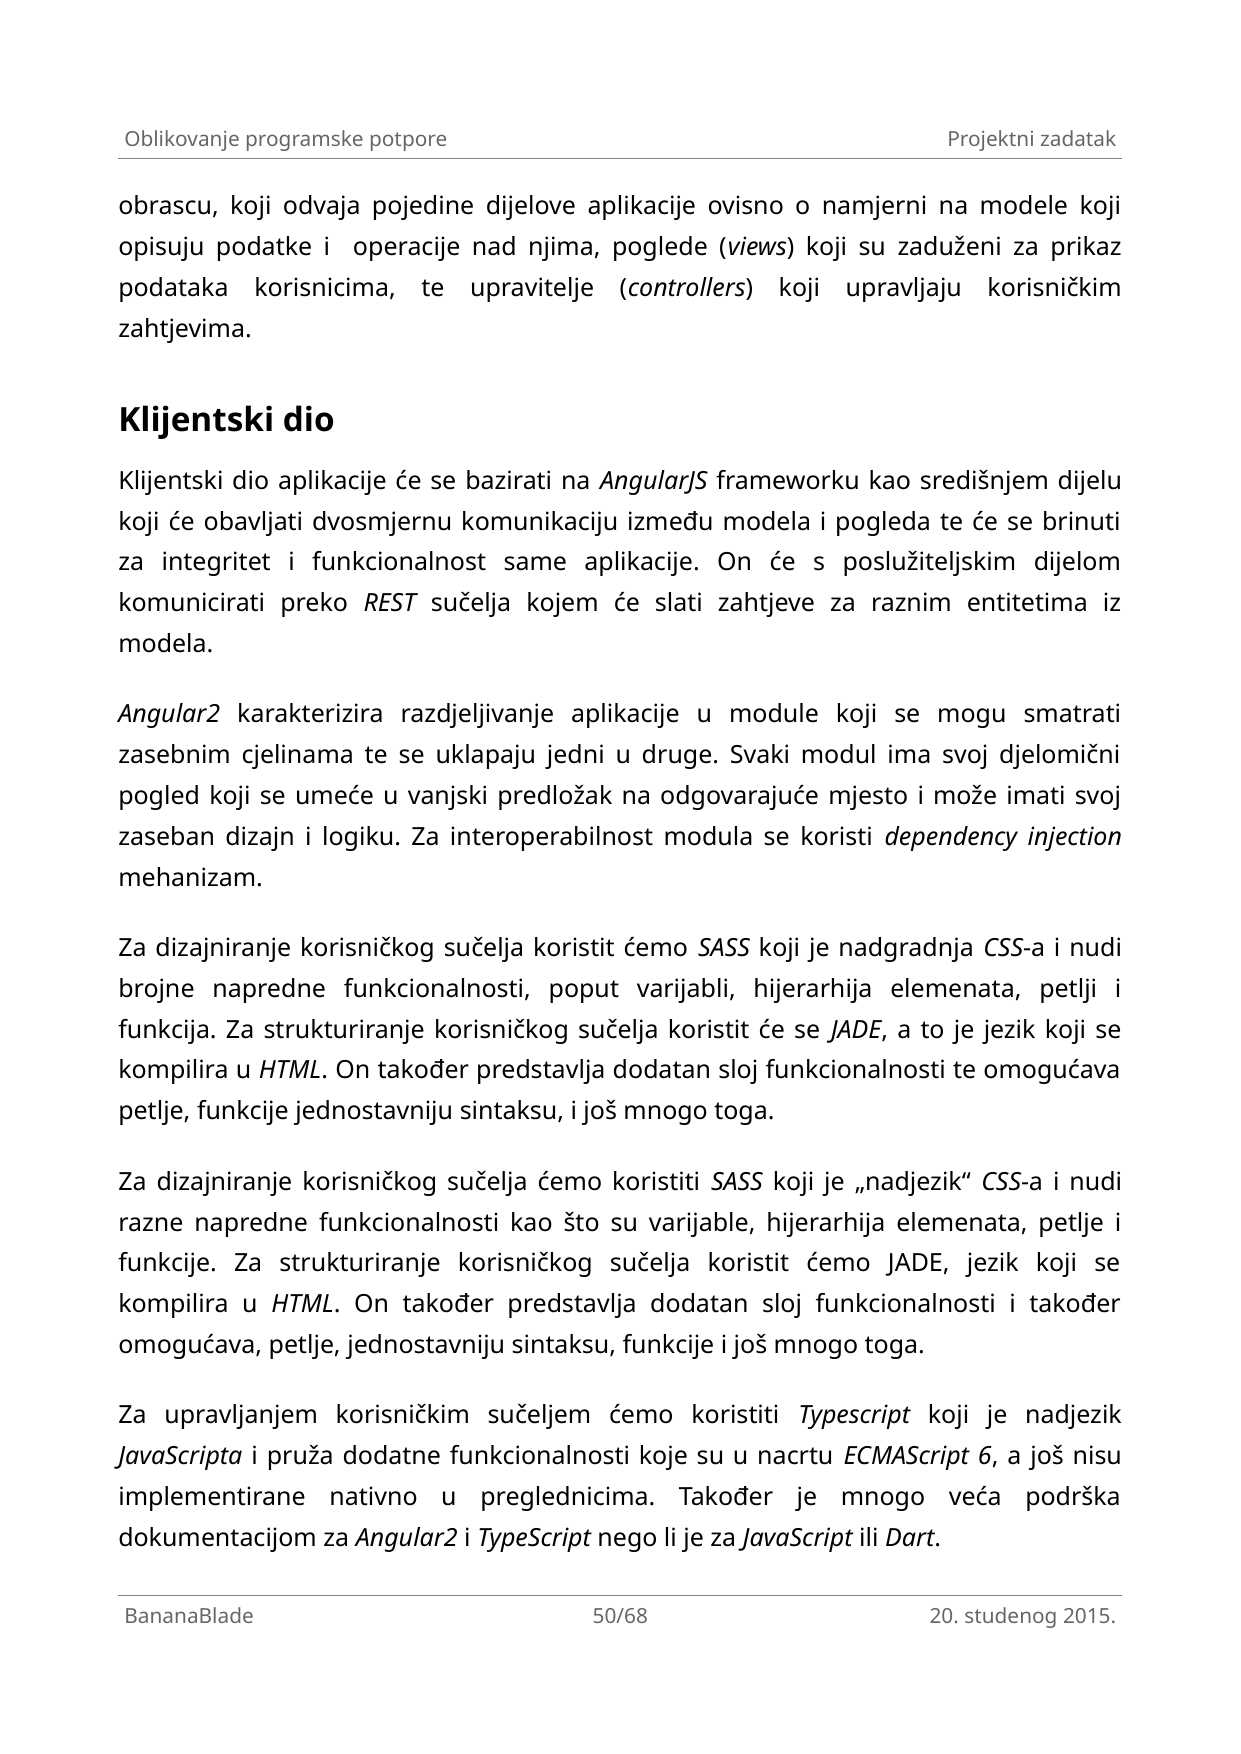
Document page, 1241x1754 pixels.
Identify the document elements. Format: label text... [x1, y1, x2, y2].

text Za upravljanjem korisničkim sučeljem ćemo koristiti Typescript koji je nadjezik JavaScripta i pruža dodatne funkcionalnosti koje su u nacrtu ECMAScript 6, a još nisu implementirane nativno u preglednicima. Također je mnogo veća podrška dokumentacijom za Angular2 i TypeScript nego li je za JavaScript ili Dart. [118, 1397, 1122, 1553]
text Za dizajniranje korisničkog sučelja koristit ćemo SASS koji je nadgradnja CSS-a i nudi brojne napredne funkcionalnosti, poput varijabli, hijerarhija elemenata, petlji i funkcija. Za strukturiranje korisničkog sučelja koristit će se JADE, a to je jezik koji se kompilira u HTML. On također predstavlja dodatan sloj funkcionalnosti te omogućava petlje, funkcije jednostavniju sintaksu, i još mnogo toga. [118, 930, 1122, 1127]
subtitle Klijentski dio [118, 395, 1122, 441]
text obrascu, koji odvaja pojedine dijelove aplikacije ovisno o namjerni na modele koji opisuju podatke i operacije nad njima, poglede (views) koji su zaduženi za prikaz podataka korisnicima, te upravitelje (controllers) koji upravljaju korisničkim zahtjevima. [118, 188, 1122, 344]
text Angular2 karakterizira razdjeljivanje aplikacije u module koji se mogu smatrati zasebnim cjelinama te se uklapaju jedni u druge. Svaki modul ima svoj djelomični pogled koji se umeće u vanjski predložak na odgovarajuće mjesto i može imati svoj zaseban dizajn i logiku. Za interoperabilnost modula se koristi dependency injection mehanizam. [118, 696, 1122, 893]
text Za dizajniranje korisničkog sučelja ćemo koristiti SASS koji je „nadjezik“ CSS-a i nudi razne napredne funkcionalnosti kao što su varijable, hijerarhija elemenata, petlje i funkcije. Za strukturiranje korisničkog sučelja koristit ćemo JADE, jezik koji se kompilira u HTML. On također predstavlja dodatan sloj funkcionalnosti i također omogućava, petlje, jednostavniju sintaksu, funkcije i još mnogo toga. [118, 1163, 1122, 1361]
text Klijentski dio aplikacije će se bazirati na AngularJS frameworku kao središnjem dijelu koji će obavljati dvosmjernu komunikaciju između modela i pogleda te će se brinuti za integritet i funkcionalnost same aplikacije. On će s poslužiteljskim dijelom komunicirati preko REST sučelja kojem će slati zahtjeve za raznim entitetima iz modela. [118, 462, 1122, 660]
